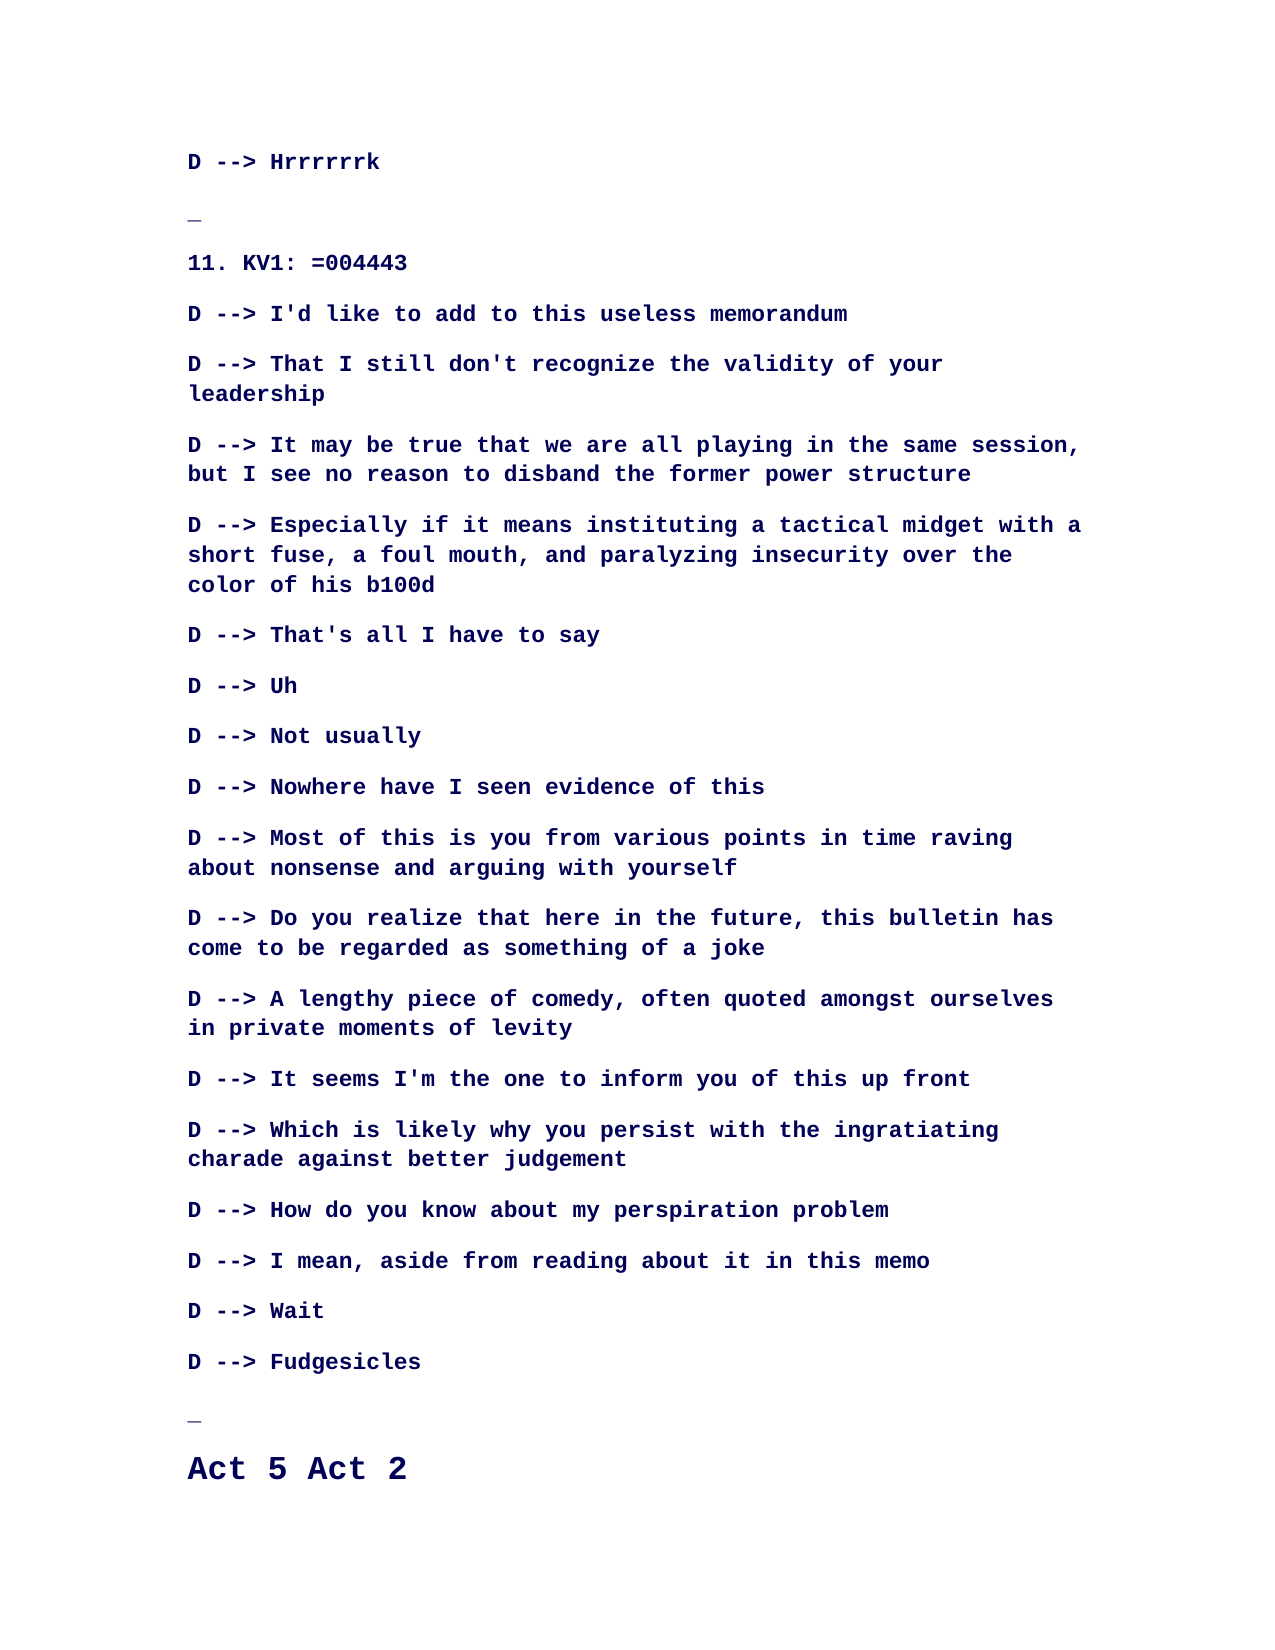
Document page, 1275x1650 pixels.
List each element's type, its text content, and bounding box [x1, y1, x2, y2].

text D --> Uh [187, 674, 1087, 700]
text D --> How do you know about my perspiration problem [187, 1198, 1087, 1224]
text D --> Wait [187, 1299, 1087, 1326]
text D --> Especially if it means instituting a tactical midget with a short fuse, a foul mouth, and paralyzing insecurity over the color of his b100d [187, 513, 1087, 599]
text 11. KV1: =004443 [187, 251, 1087, 277]
text D --> I'd like to add to this useless memorandum [187, 302, 1087, 328]
text D --> Which is likely why you persist with the ingratiating charade against better judgement [187, 1118, 1087, 1174]
text D --> I mean, aside from reading about it in this memo [187, 1249, 1087, 1275]
text D --> Hrrrrrrk [187, 150, 1087, 176]
text D --> It seems I'm the one to inform you of this up front [187, 1067, 1087, 1093]
text D --> That's all I have to say [187, 623, 1087, 649]
text D --> Fudgesicles [187, 1350, 1087, 1376]
text D --> A lengthy piece of comedy, often quoted amongst ourselves in private moments of levity [187, 987, 1087, 1043]
text D --> It may be true that we are all playing in the same session, but I see no reason to disband the former power structure [187, 433, 1087, 489]
text D --> Nowhere have I seen evidence of this [187, 775, 1087, 801]
text D --> Most of this is you from various points in time raving about nonsense and arguing with yourself [187, 826, 1087, 882]
text _ [187, 1401, 1087, 1427]
text D --> Not usually [187, 725, 1087, 751]
text D --> Do you realize that here in the future, this bulletin has come to be regarded as something of a joke [187, 906, 1087, 962]
text Act 5 Act 2 [187, 1451, 1087, 1489]
text _ [187, 201, 1087, 227]
text D --> That I still don't recognize the validity of your leadership [187, 352, 1087, 408]
